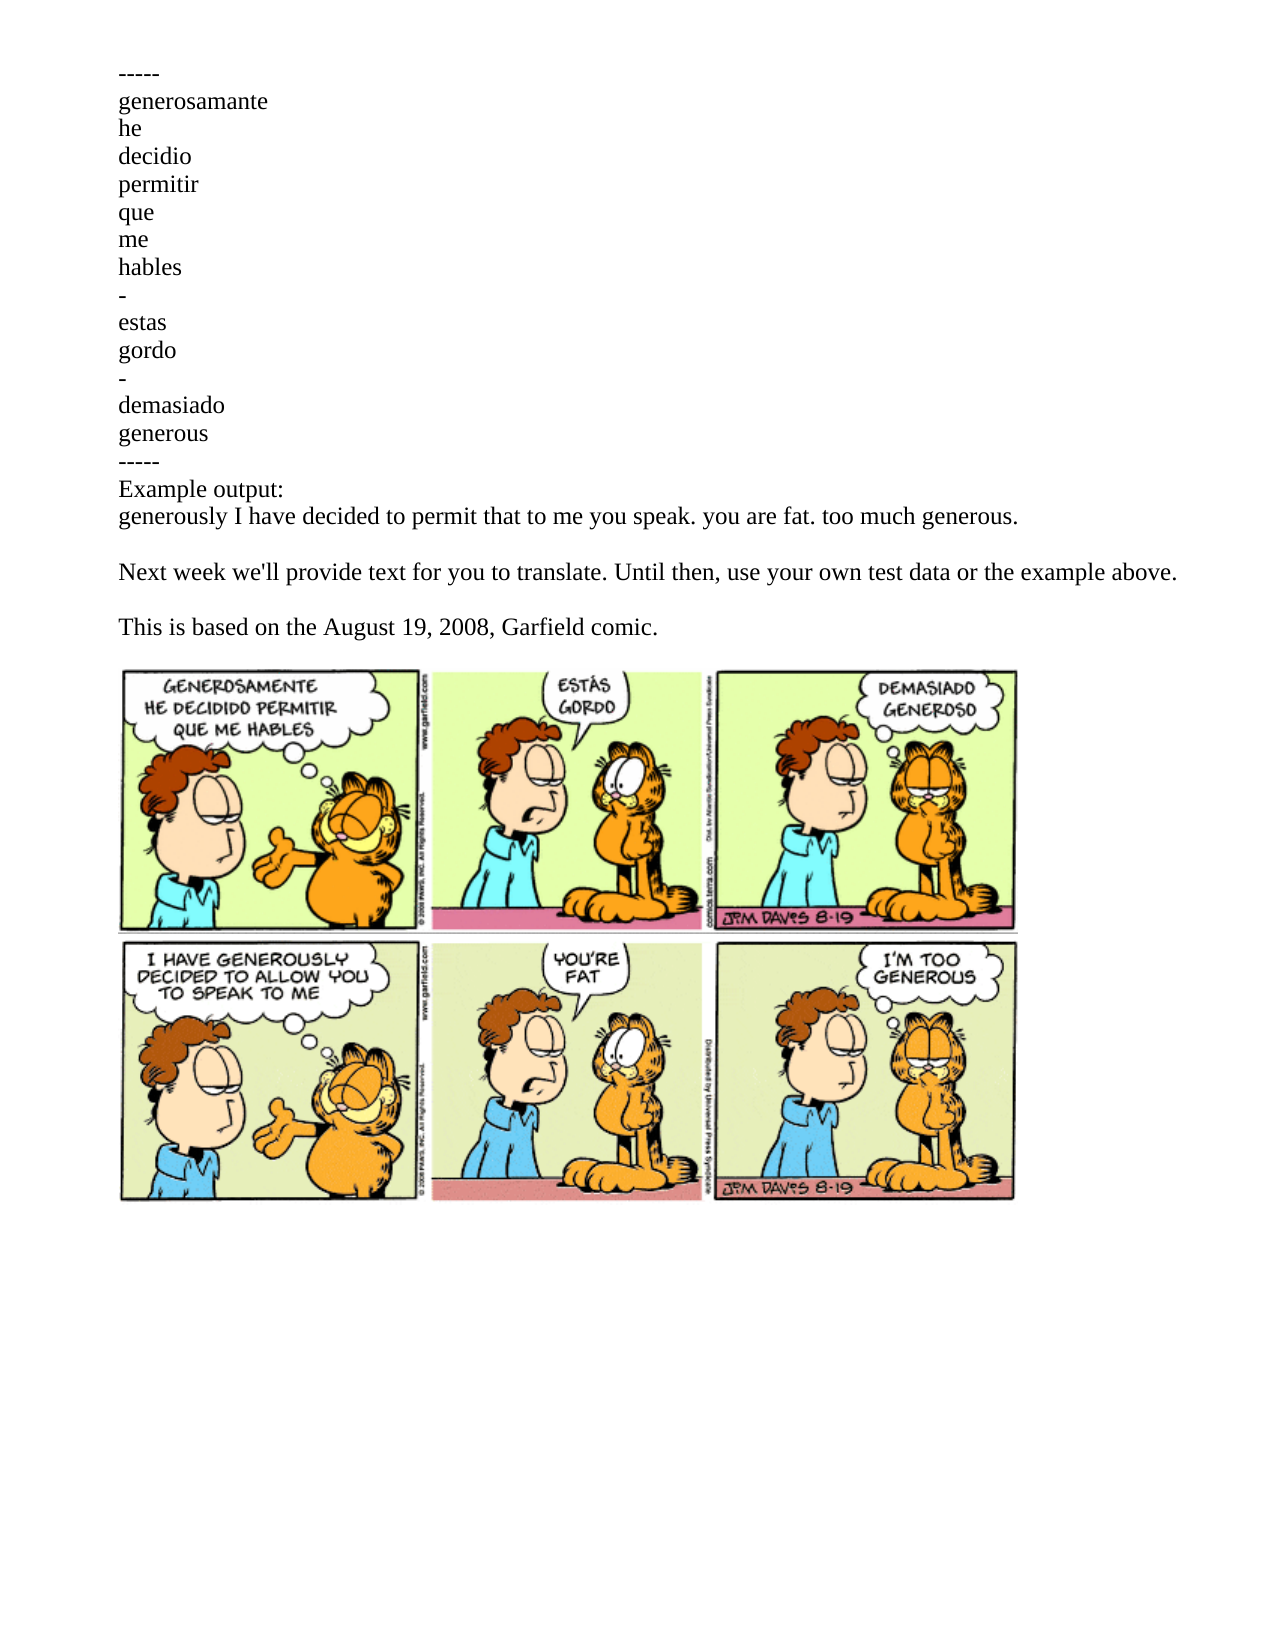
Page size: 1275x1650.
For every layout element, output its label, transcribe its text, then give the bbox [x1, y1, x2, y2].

text - [118, 281, 1216, 308]
text - [118, 364, 1216, 392]
text me [118, 225, 1216, 253]
text he [118, 114, 1216, 142]
picture [118, 668, 1018, 934]
text This is based on the August 19, 2008, Garfield comic. [118, 613, 1216, 641]
text decidio [118, 142, 1216, 170]
text ----- [118, 59, 1216, 87]
text permitir [118, 170, 1216, 198]
text Next week we'll provide text for you to translate. Until then, use your own test data or the example above. [118, 558, 1216, 586]
text que [118, 198, 1216, 225]
text ----- [118, 447, 1216, 475]
picture [118, 939, 1018, 1205]
text generously I have decided to permit that to me you speak. you are fat. too much generous. [118, 502, 1216, 530]
text gordo [118, 336, 1216, 364]
text hables [118, 253, 1216, 281]
text generosamante [118, 87, 1216, 114]
text estas [118, 308, 1216, 336]
text generous [118, 419, 1216, 447]
text Example output: [118, 475, 1216, 502]
text demasiado [118, 392, 1216, 419]
